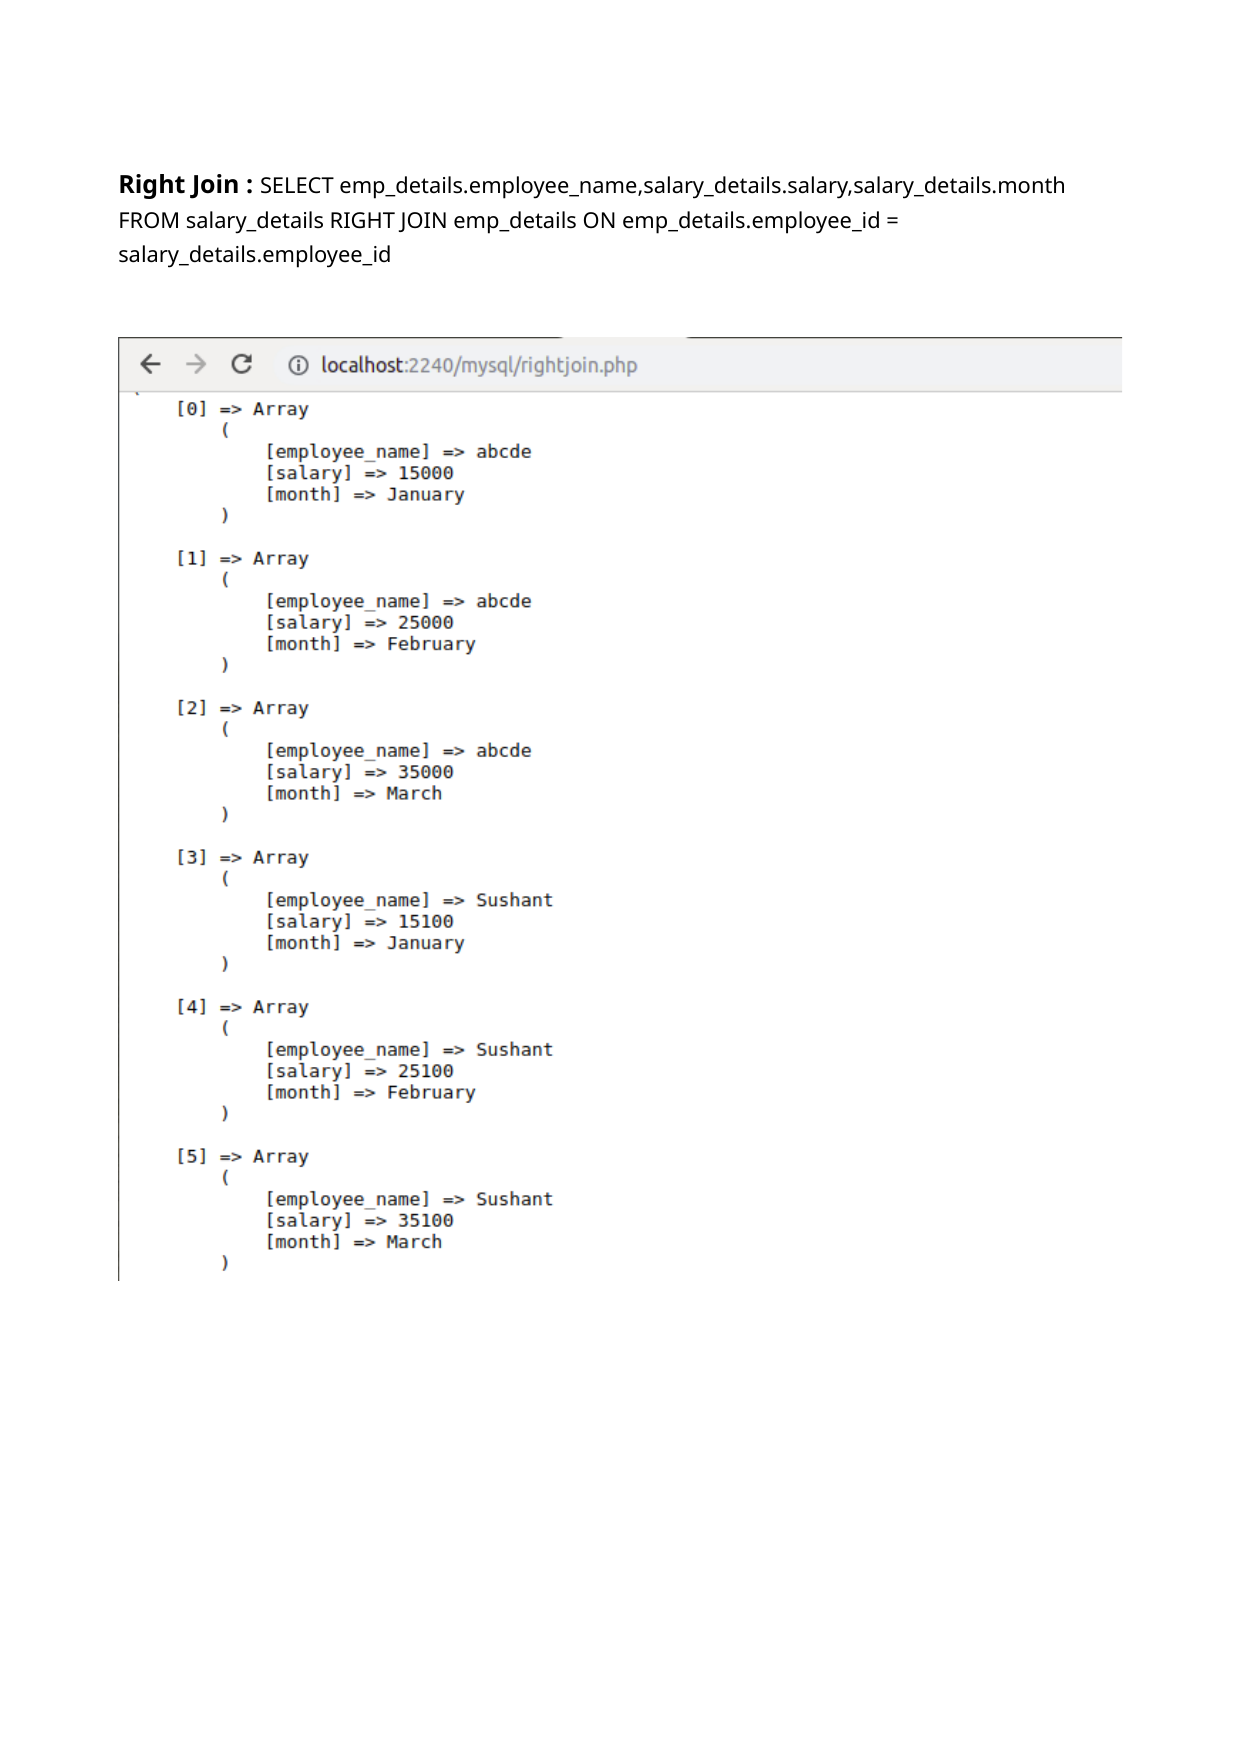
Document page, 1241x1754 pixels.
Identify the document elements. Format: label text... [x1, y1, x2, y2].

picture [118, 337, 1123, 1281]
text Right Join : SELECT emp_details.employee_name,salary_details.salary,salary_details.month FROM salary_details RIGHT JOIN emp_details ON emp_details.employee_id = salary_details.employee_id [118, 167, 1122, 269]
